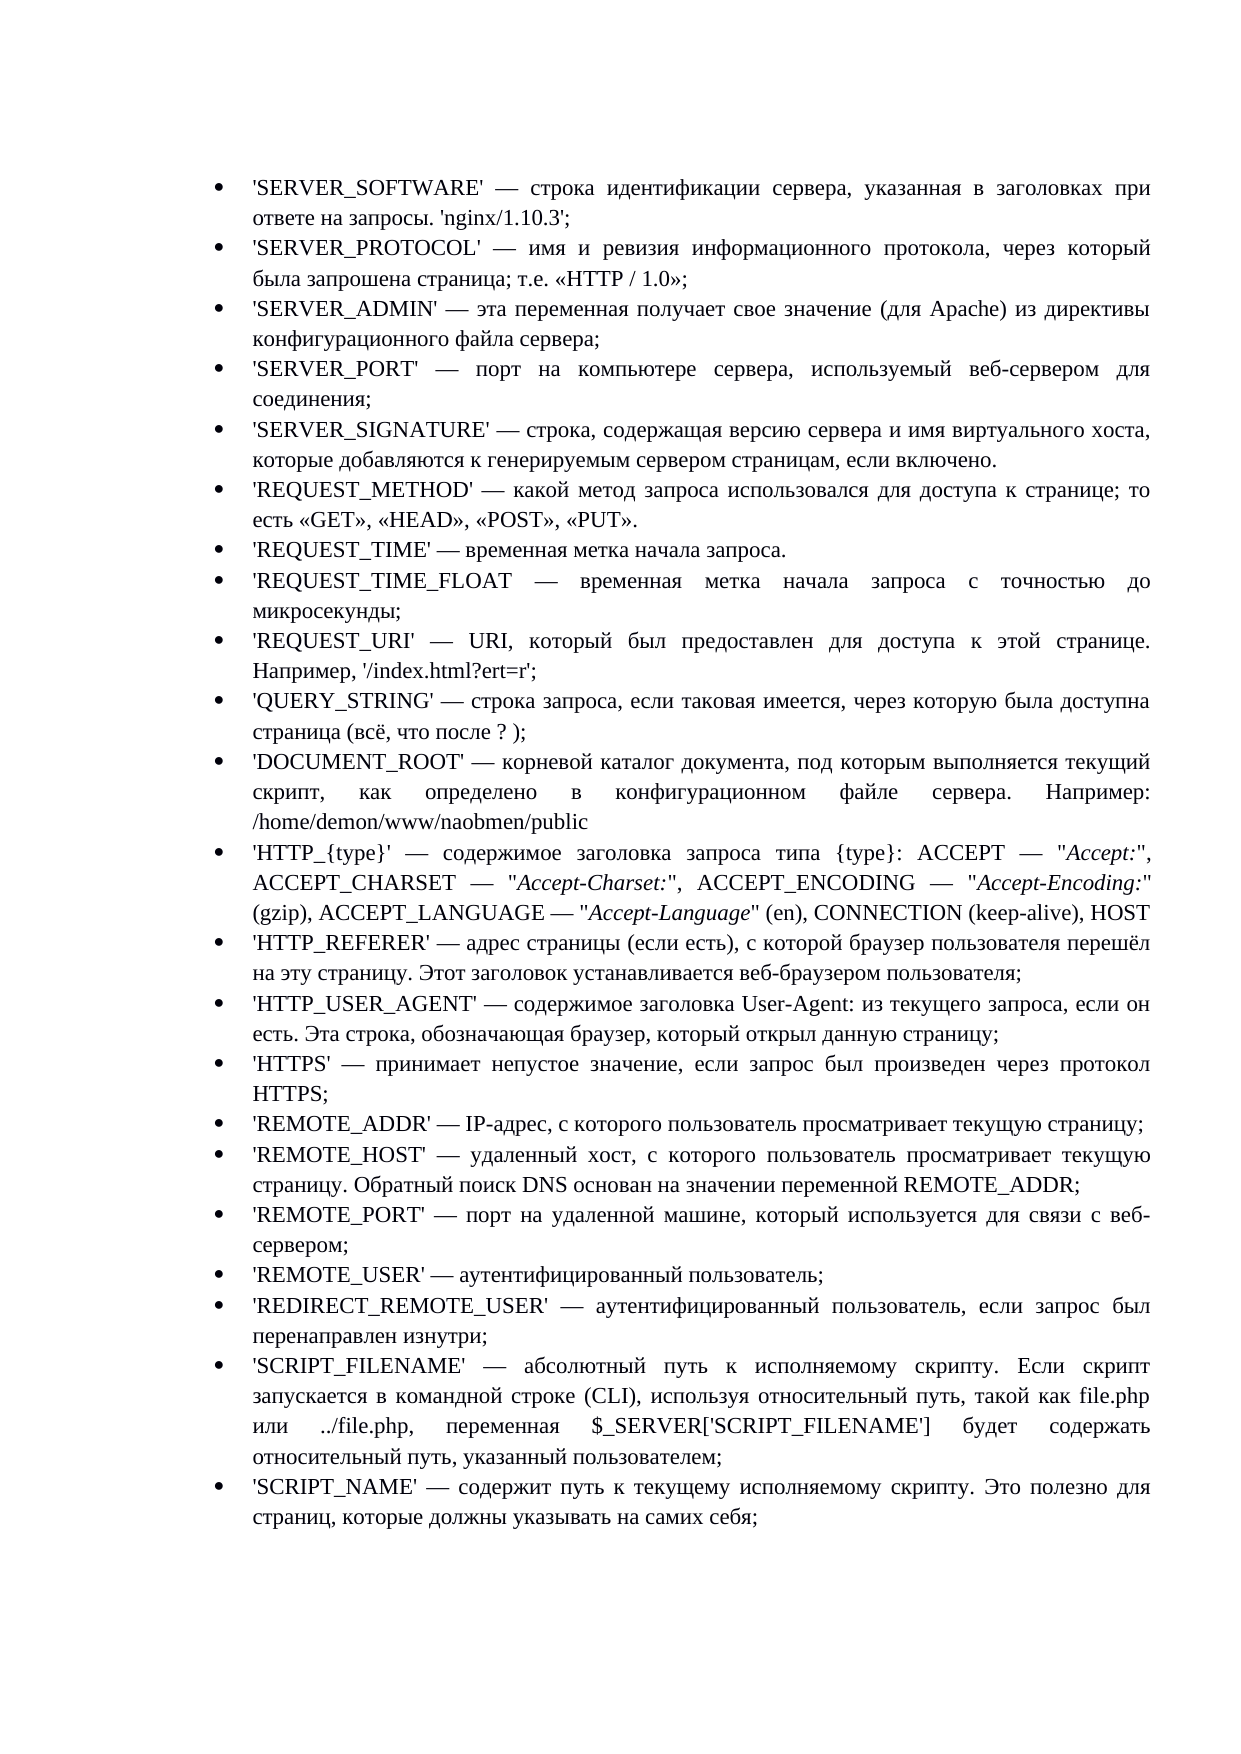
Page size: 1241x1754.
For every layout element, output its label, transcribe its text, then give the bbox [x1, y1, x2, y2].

list 'REQUEST_URI' — URI, который был предоставлен для доступа к этой странице. Например, '/index.html?ert=r'; [215, 627, 1152, 684]
list 'REQUEST_METHOD' — какой метод запроса использовался для доступа к странице; то есть «GET», «HEAD», «POST», «PUT». [215, 476, 1152, 533]
list 'REDIRECT_REMOTE_USER' — аутентифицированный пользователь, если запрос был перенаправлен изнутри; [215, 1292, 1152, 1348]
list 'REMOTE_HOST' — удаленный хост, с которого пользователь просматривает текущую страницу. Обратный поиск DNS основан на значении переменной REMOTE_ADDR; [215, 1141, 1152, 1197]
list 'SCRIPT_NAME' — содержит путь к текущему исполняемому скрипту. Это полезно для страниц, которые должны указывать на самих себя; [215, 1473, 1152, 1529]
list 'SERVER_PORT' — порт на компьютере сервера, используемый веб-сервером для соединения; [215, 355, 1152, 412]
list 'DOCUMENT_ROOT' — корневой каталог документа, под которым выполняется текущий скрипт, как определено в конфигурационном файле сервера. Например: /home/demon/www/naobmen/public [215, 748, 1152, 835]
list 'SERVER_PROTOCOL' — имя и ревизия информационного протокола, через который была запрошена страница; т.е. «HTTP / 1.0»; [215, 234, 1152, 291]
list 'SERVER_SOFTWARE' — строка идентификации сервера, указанная в заголовках при ответе на запросы. 'nginx/1.10.3'; [215, 174, 1152, 231]
list 'REQUEST_TIME' — временная метка начала запроса. [215, 536, 1152, 563]
list 'REQUEST_TIME_FLOAT — временная метка начала запроса с точностью до микросекунды; [215, 567, 1152, 623]
list 'SERVER_ADMIN' — эта переменная получает свое значение (для Apache) из директивы конфигурационного файла сервера; [215, 295, 1152, 351]
list 'REMOTE_ADDR' — IP-адрес, с которого пользователь просматривает текущую страницу; [215, 1110, 1152, 1137]
list 'SCRIPT_FILENAME' — абсолютный путь к исполняемому скрипту. Если скрипт запускается в командной строке (CLI), используя относительный путь, такой как file.php или ../file.php, переменная $_SERVER['SCRIPT_FILENAME'] будет содержать относительный путь, указанный пользователем; [215, 1352, 1152, 1469]
list 'HTTPS' — принимает непустое значение, если запрос был произведен через протокол HTTPS; [215, 1050, 1152, 1107]
list 'REMOTE_USER' — аутентифицированный пользователь; [215, 1261, 1152, 1288]
list 'HTTP_REFERER' — адрес страницы (если есть), с которой браузер пользователя перешёл на эту страницу. Этот заголовок устанавливается веб-браузером пользователя; [215, 929, 1152, 986]
list 'QUERY_STRING' — строка запроса, если таковая имеется, через которую была доступна страница (всё, что после ? ); [215, 687, 1152, 744]
list 'REMOTE_PORT' — порт на удаленной машине, который используется для связи с веб-сервером; [215, 1201, 1152, 1258]
list 'HTTP_USER_AGENT' — содержимое заголовка User-Agent: из текущего запроса, если он есть. Эта строка, обозначающая браузер, который открыл данную страницу; [215, 989, 1152, 1046]
list 'SERVER_SIGNATURE' — строка, содержащая версию сервера и имя виртуального хоста, которые добавляются к генерируемым сервером страницам, если включено. [215, 416, 1152, 472]
list 'HTTP_{type}' — содержимое заголовка запроса типа {type}: ACCEPT — "Accept:", ACCEPT_CHARSET — "Accept-Charset:", ACCEPT_ENCODING — "Accept-Encoding:" (gzip), ACCEPT_LANGUAGE — "Accept-Language" (en), CONNECTION (keep-alive), HOST [215, 838, 1152, 925]
